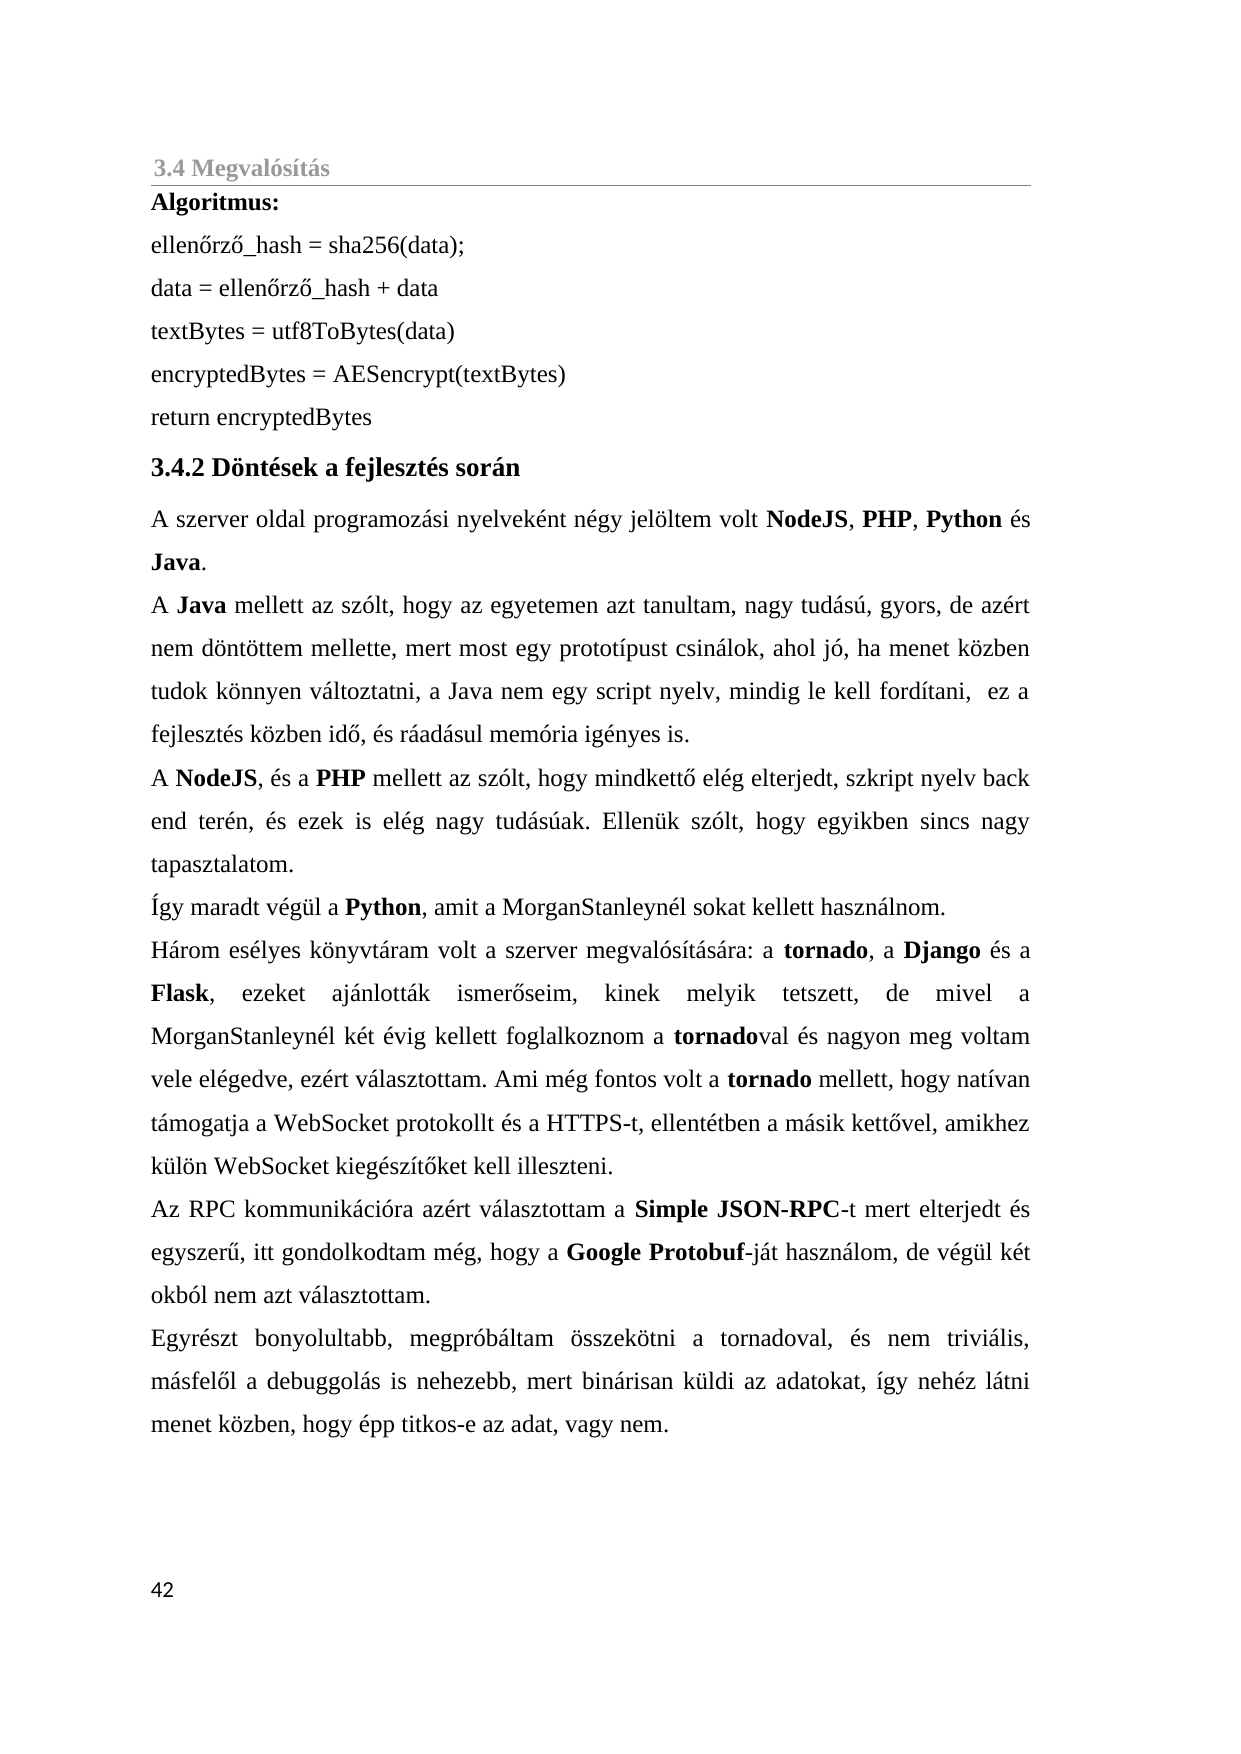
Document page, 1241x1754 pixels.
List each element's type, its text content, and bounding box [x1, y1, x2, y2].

text Így maradt végül a Python, amit a MorganStanleynél sokat kellett használnom. [151, 892, 1031, 921]
text Egyrészt bonyolultabb, megpróbáltam összekötni a tornadoval, és nem triviális, másfelől a debuggolás is nehezebb, mert binárisan küldi az adatokat, így nehéz látni menet közben, hogy épp titkos-e az adat, vagy nem. [151, 1323, 1031, 1438]
text data = ellenőrző_hash + data [151, 273, 1031, 302]
text Az RPC kommunikációra azért választottam a Simple JSON-RPC-t mert elterjedt és egyszerű, itt gondolkodtam még, hogy a Google Protobuf-ját használom, de végül két okból nem azt választottam. [151, 1194, 1031, 1309]
text A szerver oldal programozási nyelveként négy jelöltem volt NodeJS, PHP, Python és Java. [151, 504, 1031, 576]
text Három esélyes könyvtáram volt a szerver megvalósítására: a tornado, a Django és a Flask, ezeket ajánlották ismerőseim, kinek melyik tetszett, de mivel a MorganStanleynél két évig kellett foglalkoznom a tornadoval és nagyon meg voltam vele elégedve, ezért választottam. Ami még fontos volt a tornado mellett, hogy natívan támogatja a WebSocket protokollt és a HTTPS-t, ellentétben a másik kettővel, amikhez külön WebSocket kiegészítőket kell illeszteni. [151, 935, 1031, 1179]
text A NodeJS, és a PHP mellett az szólt, hogy mindkettő elég elterjedt, szkript nyelv back end terén, és ezek is elég nagy tudásúak. Ellenük szólt, hogy egyikben sincs nagy tapasztalatom. [151, 763, 1031, 878]
text encryptedBytes = AESencrypt(textBytes) [151, 359, 1031, 388]
text A Java mellett az szólt, hogy az egyetemen azt tanultam, nagy tudású, gyors, de azért nem döntöttem mellette, mert most egy prototípust csinálok, ahol jó, ha menet közben tudok könnyen változtatni, a Java nem egy script nyelv, mindig le kell fordítani, ez a fejlesztés közben idő, és ráadásul memória igényes is. [151, 590, 1031, 748]
text return encryptedBytes [151, 402, 1031, 431]
subtitle Döntések a fejlesztés során [151, 451, 1031, 482]
text Algoritmus: [151, 187, 1031, 215]
text ellenőrző_hash = sha256(data); [151, 230, 1031, 258]
text textBytes = utf8ToBytes(data) [151, 316, 1031, 345]
